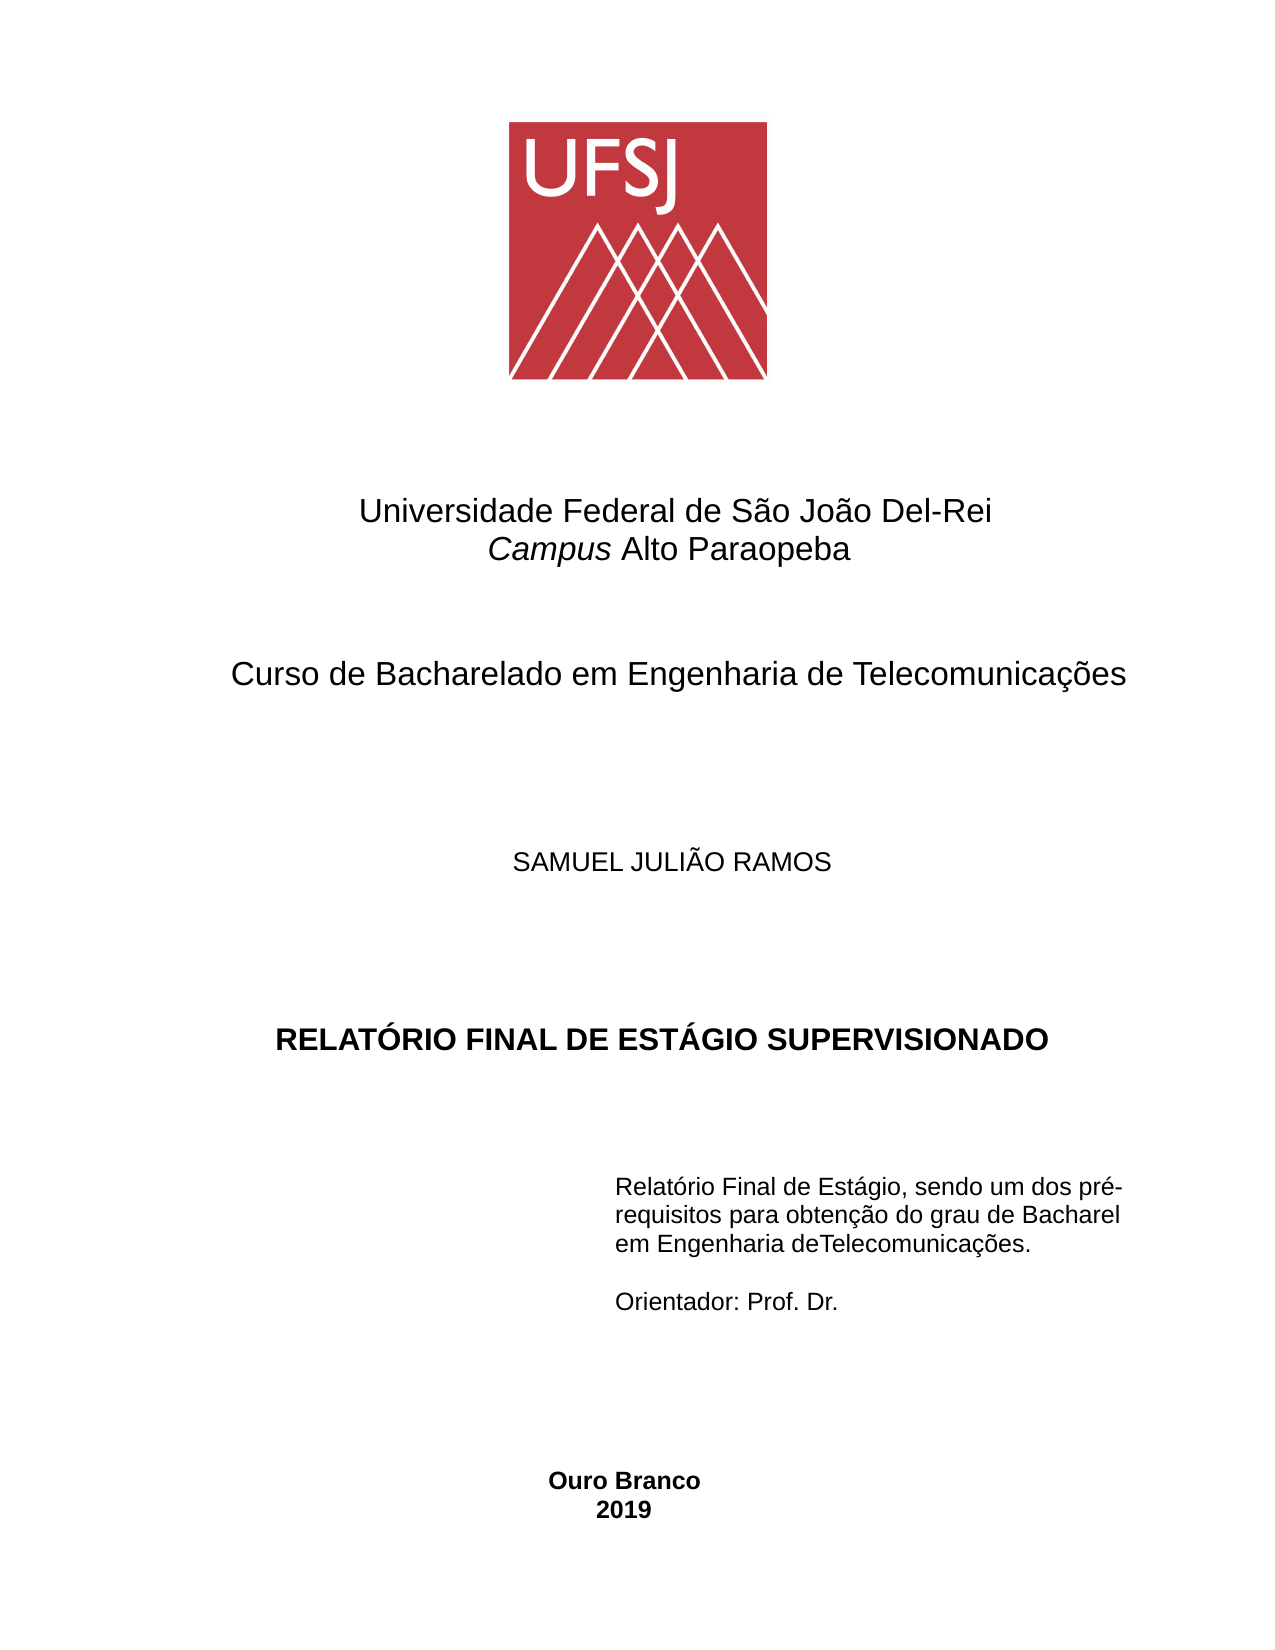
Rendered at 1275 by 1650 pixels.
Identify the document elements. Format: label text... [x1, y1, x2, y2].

text Relatório Final de Estágio, sendo um dos pré-requisitos para obtenção do grau de Bacharel em Engenharia deTelecomunicações. [615, 1143, 1129, 1258]
text Ouro Branco [118, 1466, 1157, 1495]
text SAMUEL JULIÃO RAMOS [118, 846, 1157, 877]
text Universidade Federal de São João Del-Rei [118, 491, 1157, 529]
text Orientador: Prof. Dr. [615, 1286, 1129, 1315]
text 2019 [118, 1495, 1157, 1524]
text RELATÓRIO FINAL DE ESTÁGIO SUPERVISIONADO [118, 1021, 1157, 1056]
picture [505, 118, 771, 384]
text Curso de Bacharelado em Engenharia de Telecomunicações [118, 654, 1157, 692]
text Campus Alto Paraopeba [118, 529, 1157, 567]
